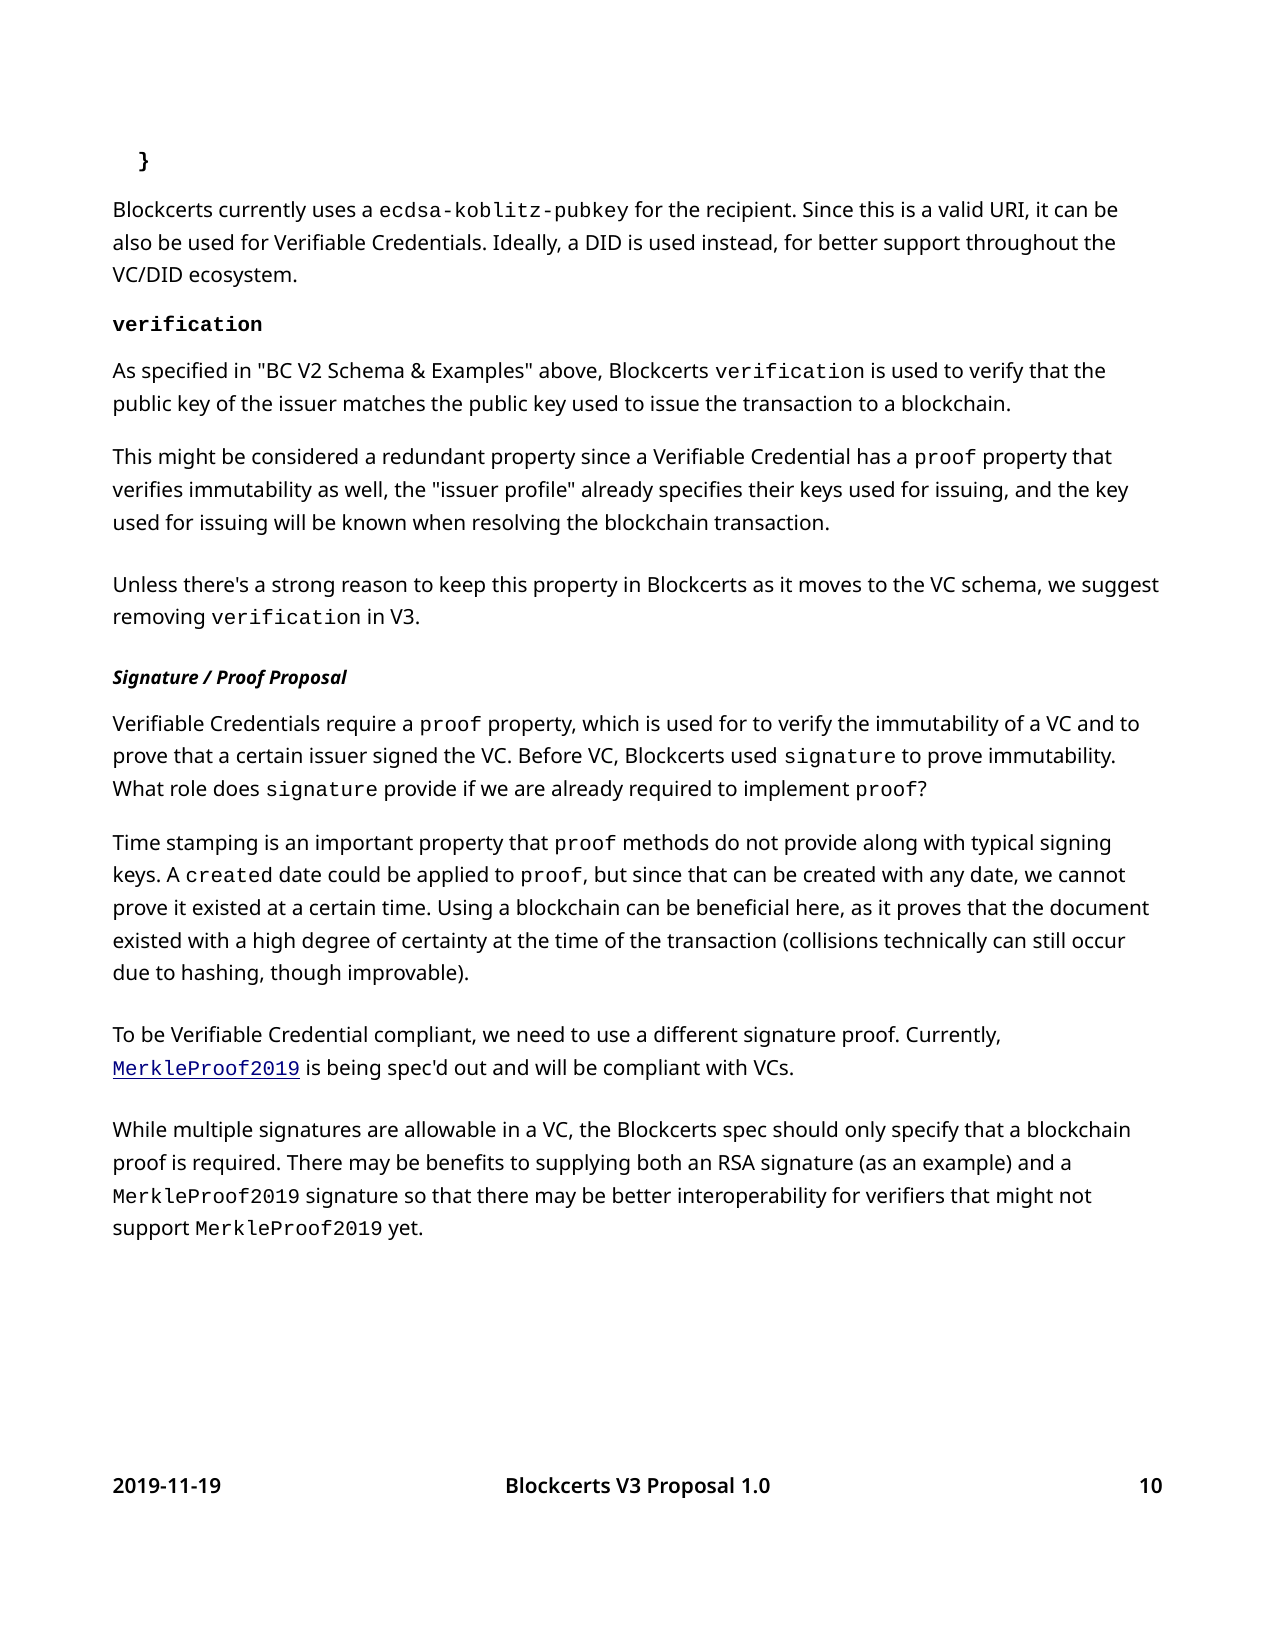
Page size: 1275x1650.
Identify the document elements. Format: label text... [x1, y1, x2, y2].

text As specified in "BC V2 Schema & Examples" above, Blockcerts verification is used to verify that the public key of the issuer matches the public key used to issue the transaction to a blockchain. [112, 356, 1162, 417]
text Unless there's a strong reason to keep this property in Blockcerts as it moves to the VC schema, we suggest removing verification in V3. [112, 570, 1162, 631]
text While multiple signatures are allowable in a VC, the Blockcerts spec should only specify that a blockchain proof is required. There may be benefits to supplying both an RSA signature (as an example) and a MerkleProof2019 signature so that there may be better interoperability for verifiers that might not support MerkleProof2019 yet. [112, 1116, 1162, 1242]
subtitle verification [112, 314, 1162, 338]
subtitle Signature / Proof Proposal [112, 664, 1162, 690]
text Verifiable Credentials require a proof property, which is used for to verify the immutability of a VC and to prove that a certain issuer signed the VC. Before VC, Blockcerts used signature to prove immutability. What role does signature provide if we are already required to implement proof? [112, 709, 1162, 803]
text } [112, 150, 1162, 174]
text Blockcerts currently uses a ecdsa-koblitz-pubkey for the recipient. Since this is a valid URI, it can be also be used for Verifiable Credentials. Ideally, a DID is used instead, for better support throughout the VC/DID ecosystem. [112, 195, 1162, 289]
text Time stamping is an important property that proof methods do not provide along with typical signing keys. A created date could be applied to proof, but since that can be created with any date, we cannot prove it existed at a certain time. Using a blockchain can be beneficial here, as it proves that the document existed with a high degree of certainty at the time of the transaction (collisions technically can still occur due to hashing, though improvable). [112, 828, 1162, 987]
text To be Verifiable Credential compliant, we need to use a different signature proof. Currently, MerkleProof2019 is being spec'd out and will be compliant with VCs. [112, 1021, 1162, 1082]
text This might be considered a redundant property since a Verifiable Credential has a proof property that verifies immutability as well, the "issuer profile" already specifies their keys used for issuing, and the key used for issuing will be known when resolving the blockchain transaction. [112, 442, 1162, 536]
